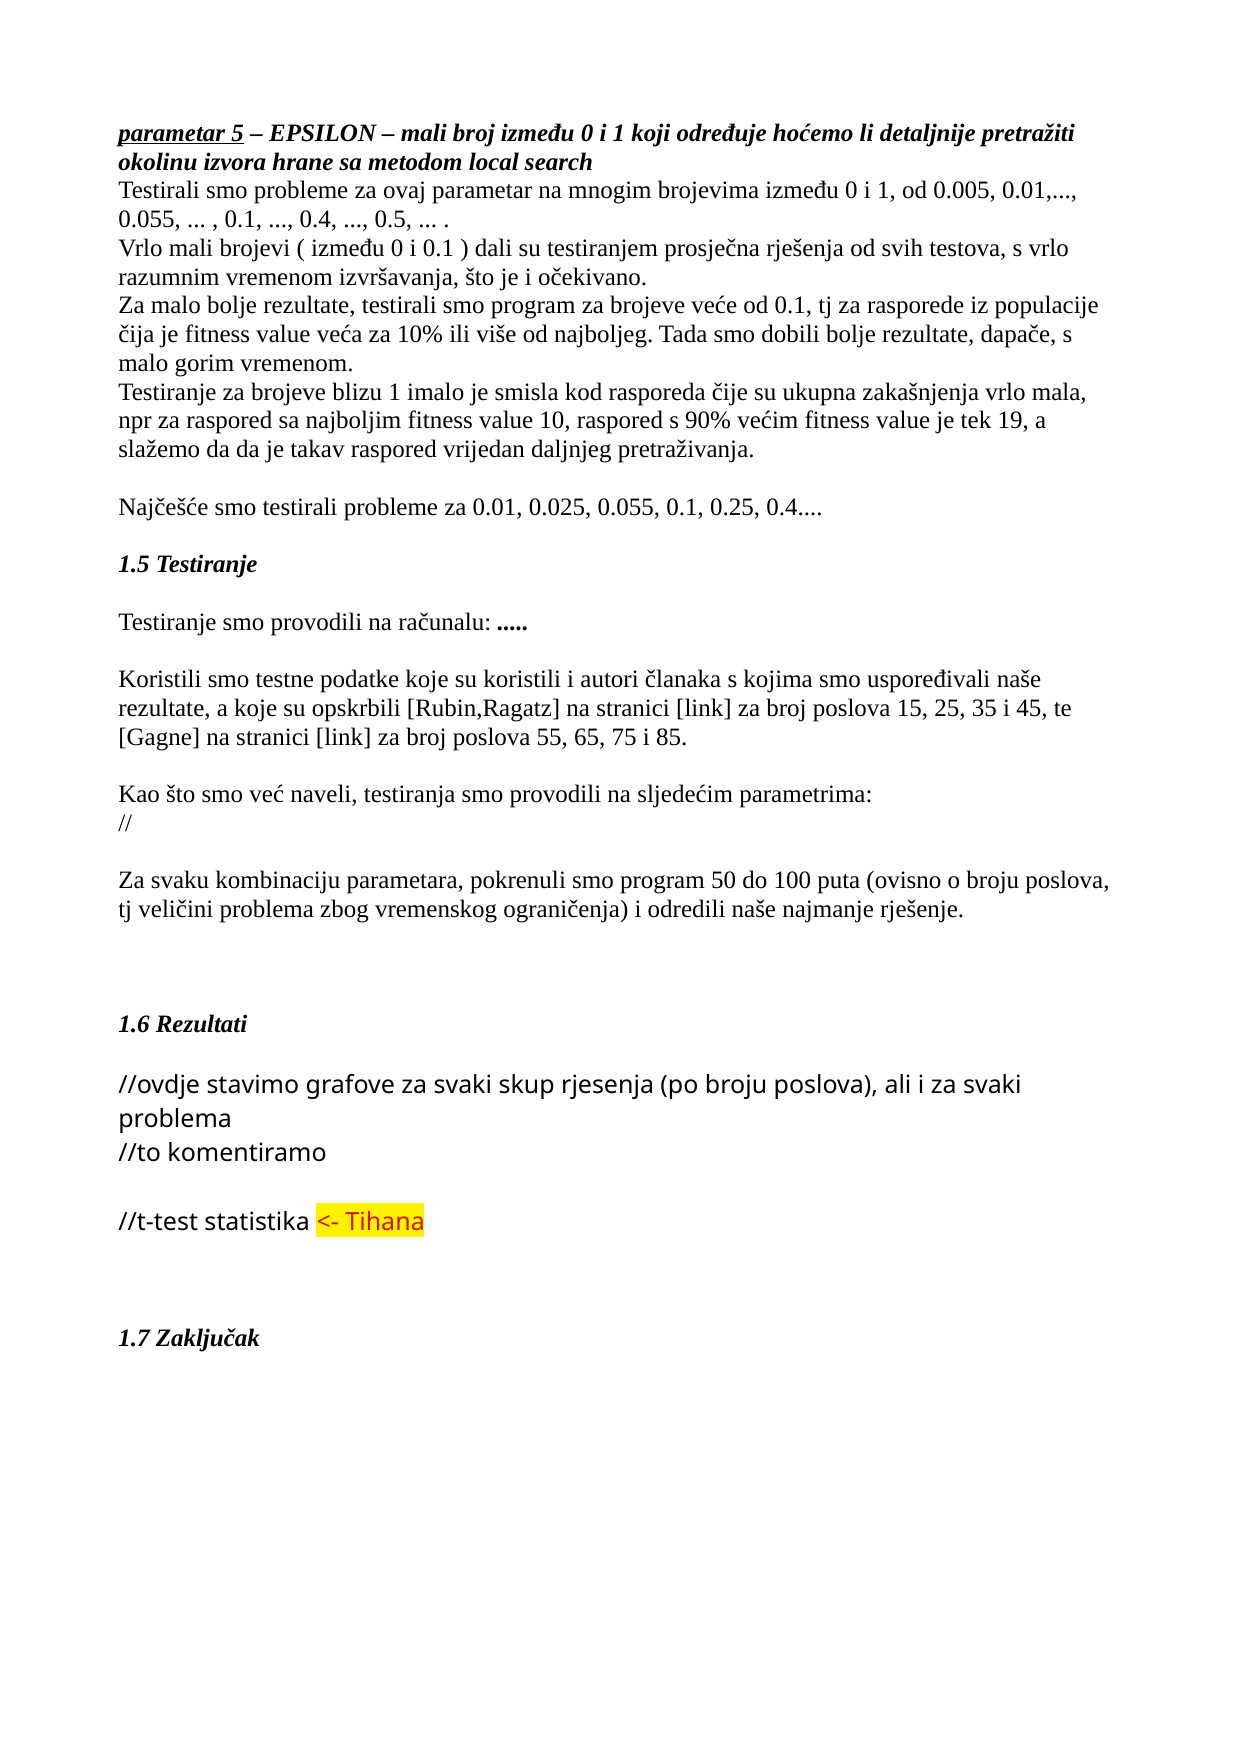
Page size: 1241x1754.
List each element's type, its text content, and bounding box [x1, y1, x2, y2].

text //ovdje stavimo grafove za svaki skup rjesenja (po broju poslova), ali i za svaki problema [118, 1067, 1122, 1135]
text Vrlo mali brojevi ( između 0 i 0.1 ) dali su testiranjem prosječna rješenja od svih testova, s vrlo razumnim vremenom izvršavanja, što je i očekivano. Za malo bolje rezultate, testirali smo program za brojeve veće od 0.1, tj za rasporede iz populacije čija je fitness value veća za 10% ili više od najboljeg. Tada smo dobili bolje rezultate, dapače, s malo gorim vremenom. Testiranje za brojeve blizu 1 imalo je smisla kod rasporeda čije su ukupna zakašnjenja vrlo mala, npr za raspored sa najboljim fitness value 10, raspored s 90% većim fitness value je tek 19, a slažemo da da je takav raspored vrijedan daljnjeg pretraživanja. [118, 233, 1122, 463]
text 1.6 Rezultati [118, 1009, 1122, 1038]
text // [118, 808, 1122, 837]
text Najčešće smo testirali probleme za 0.01, 0.025, 0.055, 0.1, 0.25, 0.4.... [118, 492, 1122, 521]
text //t-test statistika <- Tihana [118, 1203, 1122, 1237]
text Testirali smo probleme za ovaj parametar na mnogim brojevima između 0 i 1, od 0.005, 0.01,..., 0.055, ... , 0.1, ..., 0.4, ..., 0.5, ... . [118, 176, 1122, 233]
text //to komentiramo [118, 1135, 1122, 1169]
text Koristili smo testne podatke koje su koristili i autori članaka s kojima smo uspoređivali naše rezultate, a koje su opskrbili [Rubin,Ragatz] na stranici [link] za broj poslova 15, 25, 35 i 45, te [Gagne] na stranici [link] za broj poslova 55, 65, 75 i 85. [118, 664, 1122, 751]
text parametar 5 – EPSILON – mali broj između 0 i 1 koji određuje hoćemo li detaljnije pretražiti okolinu izvora hrane sa metodom local search [118, 118, 1122, 176]
text 1.7 Zaključak [118, 1323, 1122, 1352]
text Testiranje smo provodili na računalu: ..... [118, 607, 1122, 636]
text Za svaku kombinaciju parametara, pokrenuli smo program 50 do 100 puta (ovisno o broju poslova, tj veličini problema zbog vremenskog ograničenja) i odredili naše najmanje rješenje. [118, 866, 1122, 923]
text Kao što smo već naveli, testiranja smo provodili na sljedećim parametrima: [118, 779, 1122, 808]
text 1.5 Testiranje [118, 549, 1122, 578]
